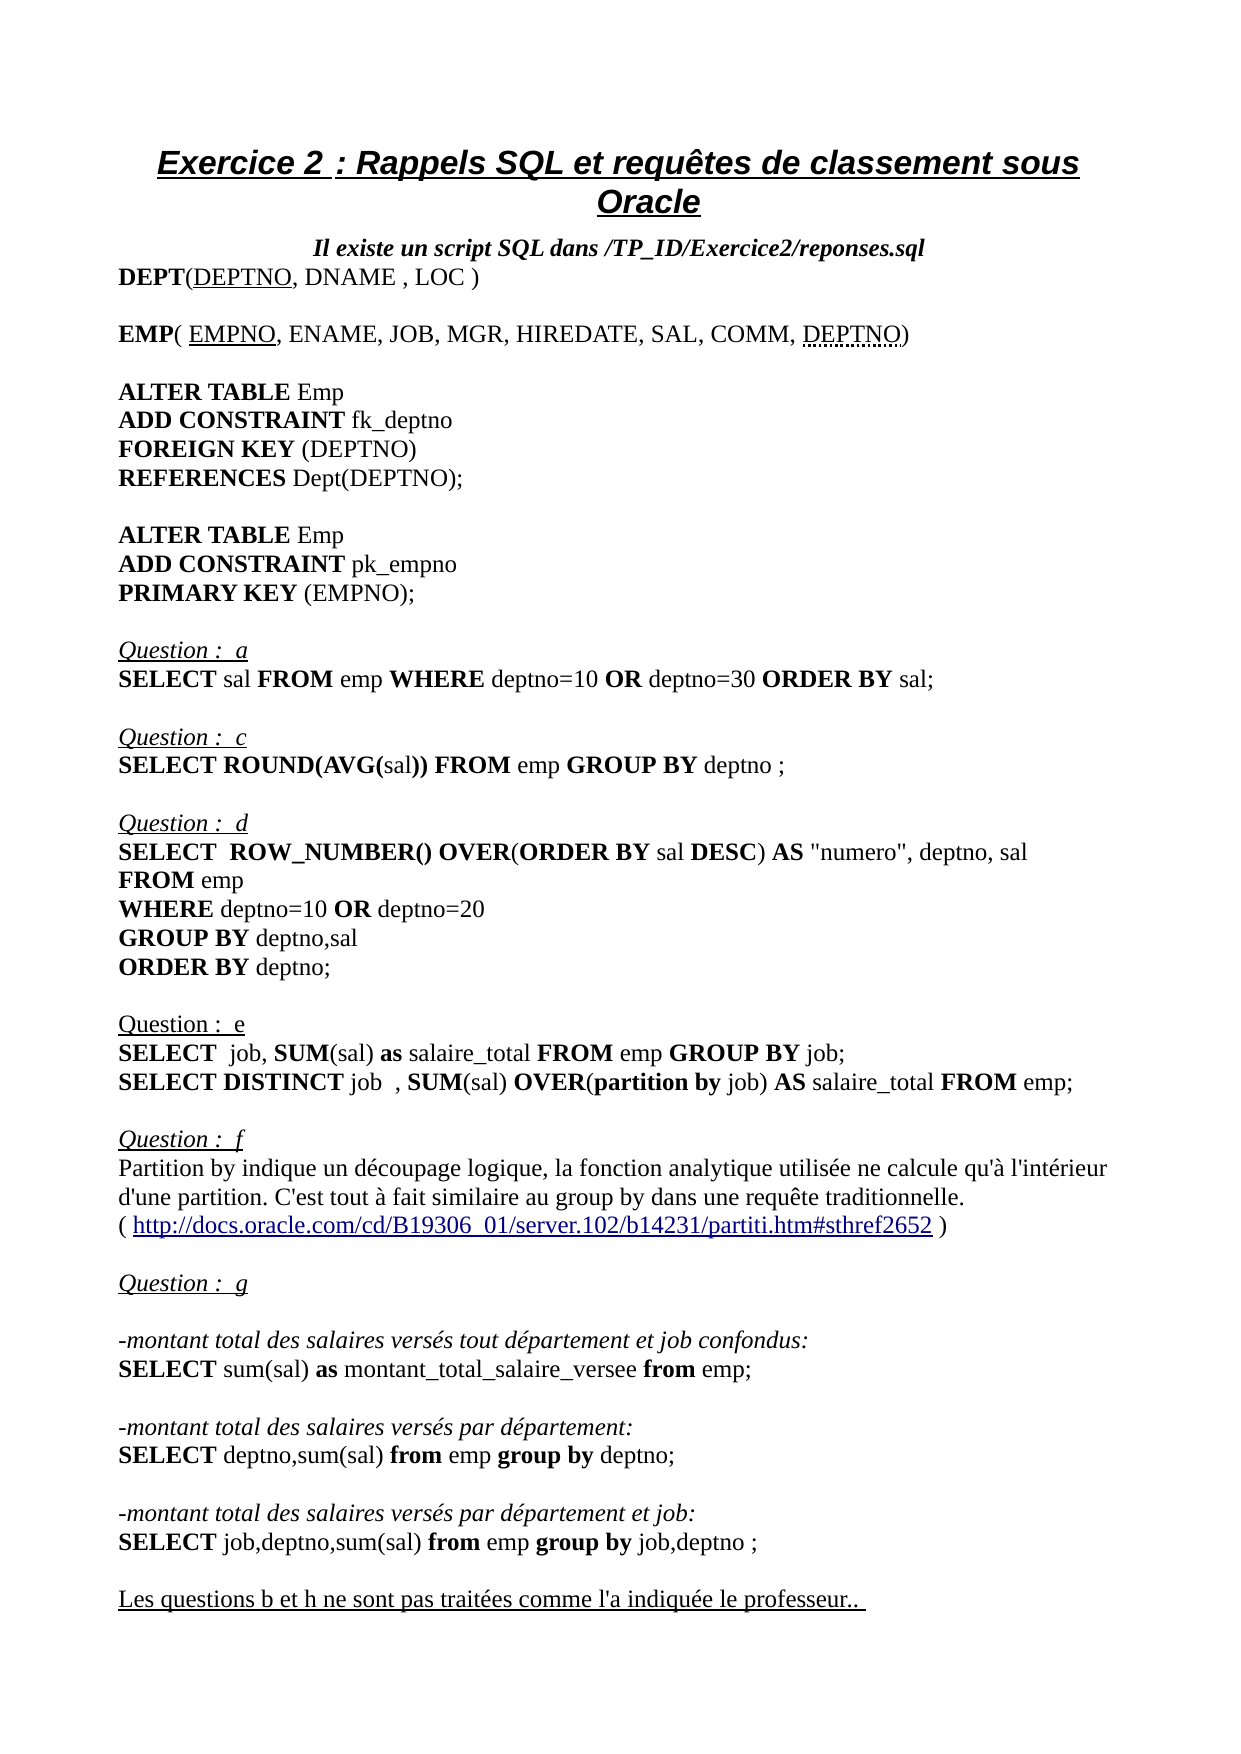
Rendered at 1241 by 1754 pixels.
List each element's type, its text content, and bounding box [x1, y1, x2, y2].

text FOREIGN KEY (DEPTNO) [118, 434, 1122, 463]
text SELECT deptno,sum(sal) from emp group by deptno; [118, 1440, 1122, 1469]
text SELECT job, SUM(sal) as salaire_total FROM emp GROUP BY job; [118, 1038, 1122, 1067]
text SELECT job,deptno,sum(sal) from emp group by job,deptno ; [118, 1527, 1122, 1555]
text Les questions b et h ne sont pas traitées comme l'a indiquée le professeur.. [118, 1584, 1122, 1613]
text ORDER BY deptno; [118, 952, 1122, 980]
subtitle Exercice 2 : Rappels SQL et requêtes de classement sous Oracle [118, 143, 1122, 220]
text -montant total des salaires versés par département et job: [118, 1498, 1122, 1527]
text ADD CONSTRAINT fk_deptno [118, 405, 1122, 434]
text Question : e [118, 1009, 1122, 1038]
text SELECT ROW_NUMBER() OVER(ORDER BY sal DESC) AS "numero", deptno, sal [118, 837, 1122, 865]
text Question : g [118, 1268, 1122, 1297]
text ALTER TABLE Emp [118, 377, 1122, 405]
text SELECT ROUND(AVG(sal)) FROM emp GROUP BY deptno ; [118, 750, 1122, 779]
text GROUP BY deptno,sal [118, 923, 1122, 952]
text SELECT sum(sal) as montant_total_salaire_versee from emp; [118, 1354, 1122, 1383]
text Il existe un script SQL dans /TP_ID/Exercice2/reponses.sql [118, 233, 1122, 262]
text Question : f [118, 1124, 1122, 1153]
text Question : a [118, 635, 1122, 664]
text Question : d [118, 808, 1122, 837]
text WHERE deptno=10 OR deptno=20 [118, 894, 1122, 923]
text SELECT DISTINCT job , SUM(sal) OVER(partition by job) AS salaire_total FROM emp; [118, 1067, 1122, 1095]
text ( http://docs.oracle.com/cd/B19306_01/server.102/b14231/partiti.htm#sthref2652 ) [118, 1210, 1122, 1239]
text DEPT(DEPTNO, DNAME , LOC ) [118, 262, 1122, 290]
text -montant total des salaires versés tout département et job confondus: [118, 1325, 1122, 1354]
text EMP( EMPNO, ENAME, JOB, MGR, HIREDATE, SAL, COMM, DEPTNO) [118, 319, 1122, 348]
text Partition by indique un découpage logique, la fonction analytique utilisée ne calcule qu'à l'intérieur d'une partition. C'est tout à fait similaire au group by dans une requête traditionnelle. [118, 1153, 1122, 1210]
text -montant total des salaires versés par département: [118, 1412, 1122, 1440]
text ADD CONSTRAINT pk_empno [118, 549, 1122, 578]
text PRIMARY KEY (EMPNO); [118, 578, 1122, 607]
text FROM emp [118, 865, 1122, 894]
text SELECT sal FROM emp WHERE deptno=10 OR deptno=30 ORDER BY sal; [118, 664, 1122, 693]
text ALTER TABLE Emp [118, 520, 1122, 549]
text Question : c [118, 722, 1122, 750]
text REFERENCES Dept(DEPTNO); [118, 463, 1122, 492]
